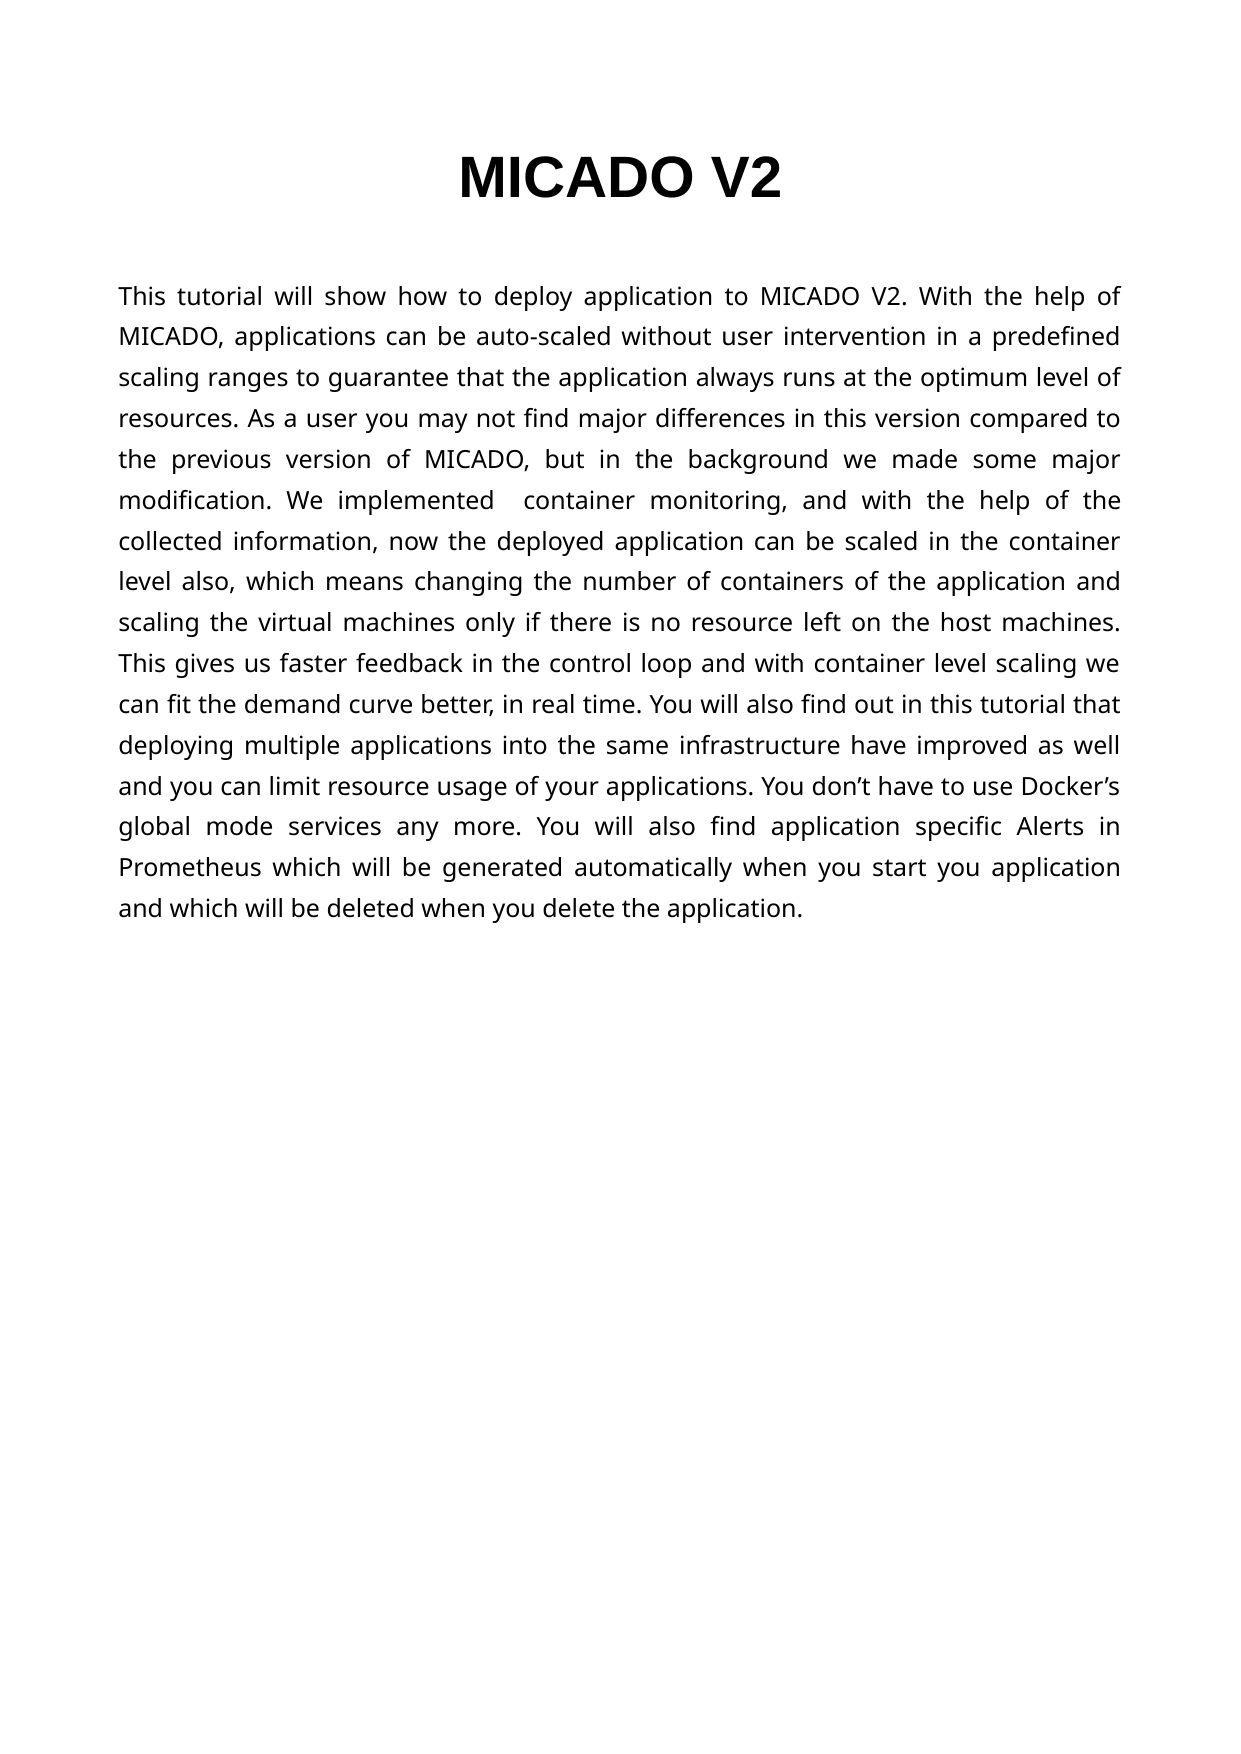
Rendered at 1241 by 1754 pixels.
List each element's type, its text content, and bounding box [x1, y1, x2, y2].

text This tutorial will show how to deploy application to MICADO V2. With the help of MICADO, applications can be auto-scaled without user intervention in a predefined scaling ranges to guarantee that the application always runs at the optimum level of resources. As a user you may not find major differences in this version compared to the previous version of MICADO, but in the background we made some major modification. We implemented container monitoring, and with the help of the collected information, now the deployed application can be scaled in the container level also, which means changing the number of containers of the application and scaling the virtual machines only if there is no resource left on the host machines. This gives us faster feedback in the control loop and with container level scaling we can fit the demand curve better, in real time. You will also find out in this tutorial that deploying multiple applications into the same infrastructure have improved as well and you can limit resource usage of your applications. You don’t have to use Docker’s global mode services any more. You will also find application specific Alerts in Prometheus which will be generated automatically when you start you application and which will be deleted when you delete the application. [118, 278, 1122, 925]
text MICADO V2 [118, 143, 1122, 210]
